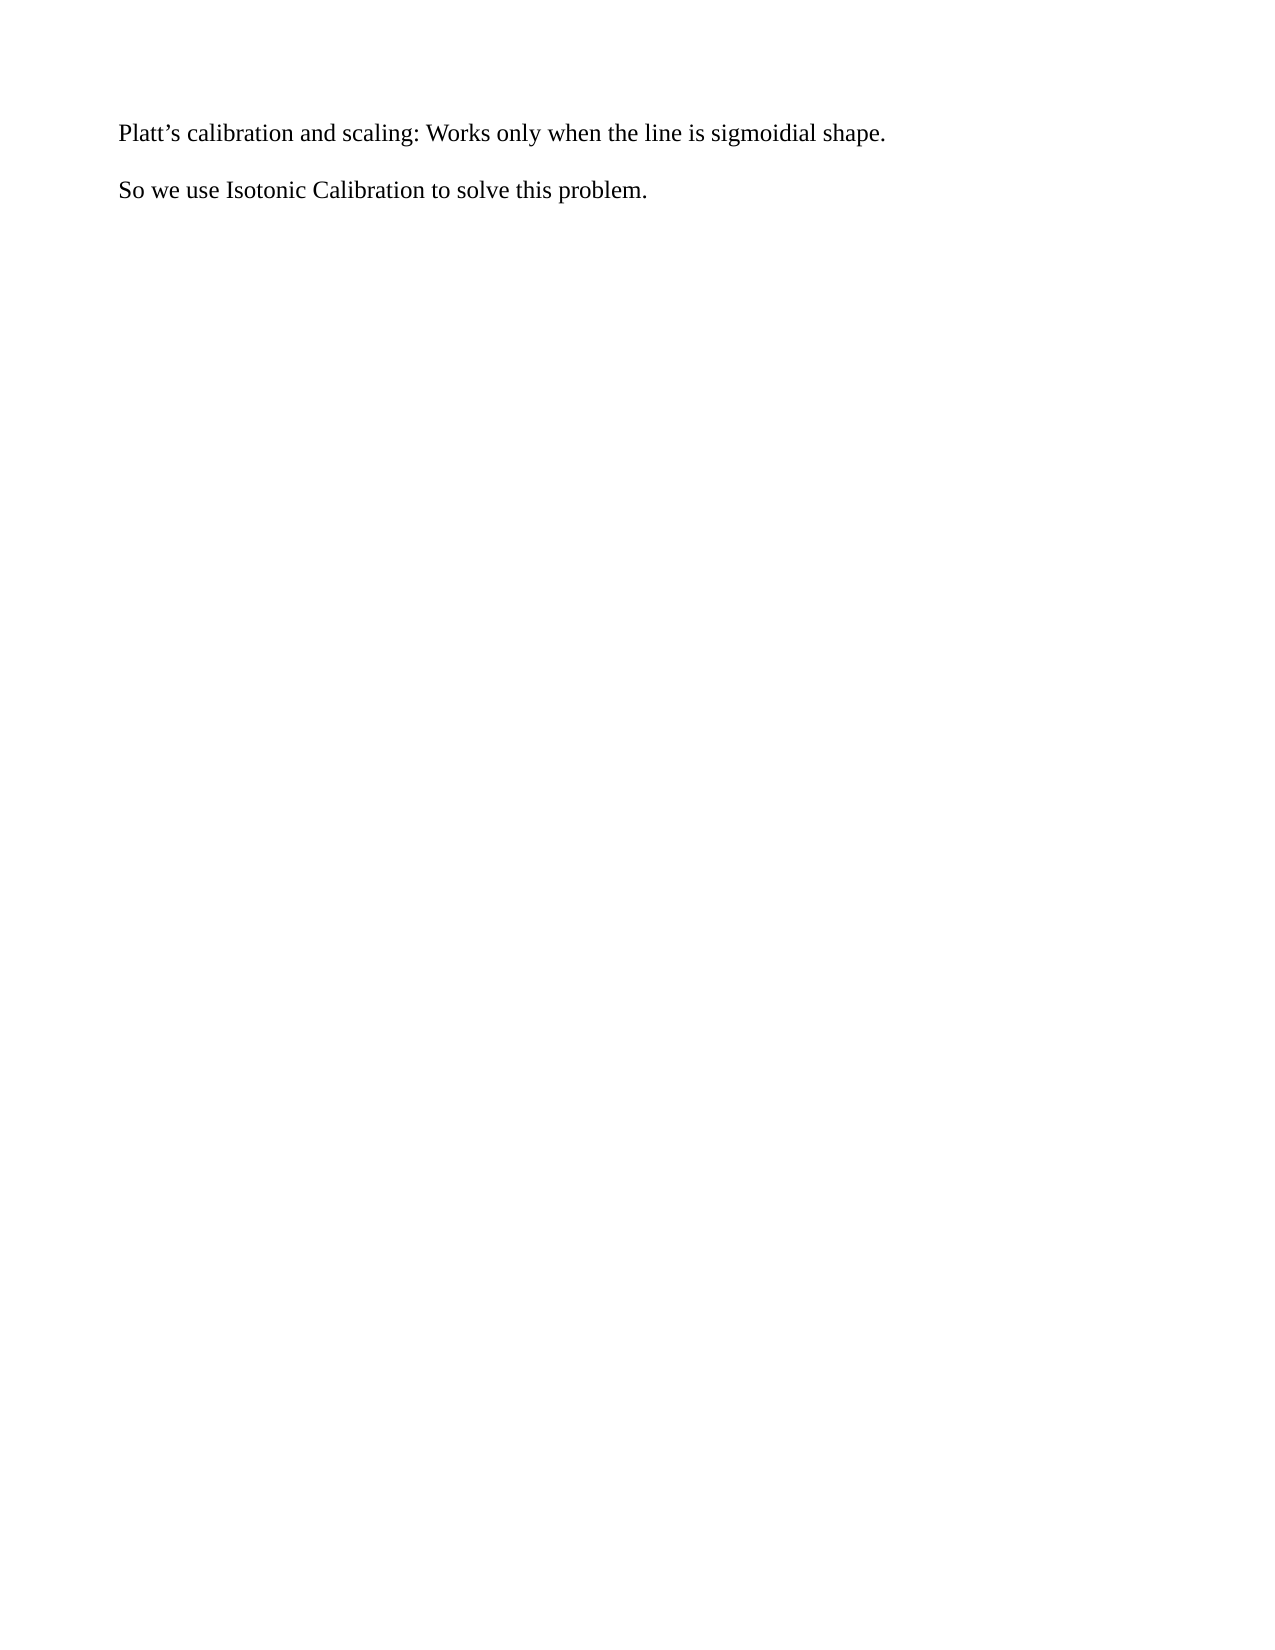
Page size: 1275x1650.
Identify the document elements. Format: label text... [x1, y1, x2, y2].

text Platt’s calibration and scaling: Works only when the line is sigmoidial shape. [118, 118, 1157, 147]
text So we use Isotonic Calibration to solve this problem. [118, 176, 1157, 204]
